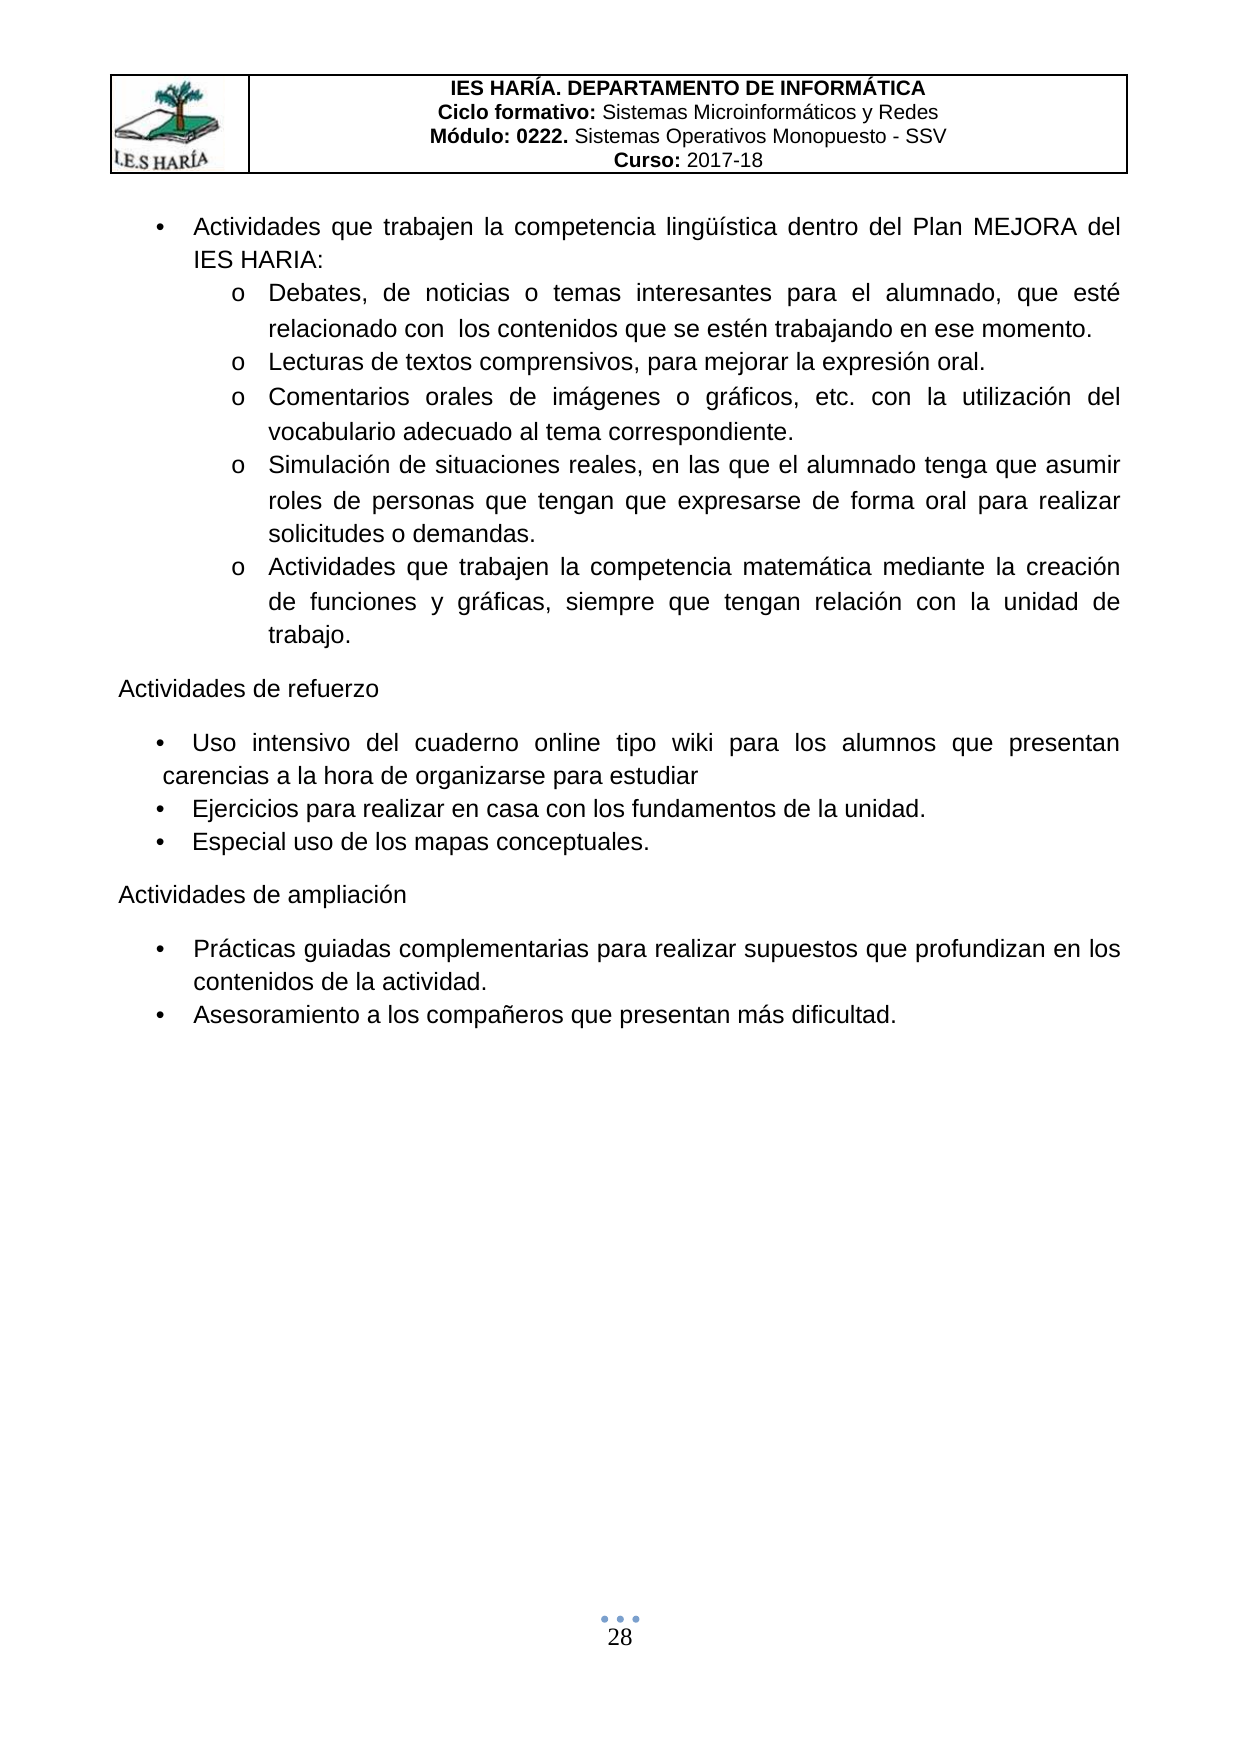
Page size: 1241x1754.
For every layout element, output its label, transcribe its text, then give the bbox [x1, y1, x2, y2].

text Actividades de refuerzo [118, 674, 1122, 702]
list Actividades que trabajen la competencia lingüística dentro del Plan MEJORA del IES HARIA: [156, 212, 1122, 274]
list Simulación de situaciones reales, en las que el alumnado tenga que asumir roles de personas que tengan que expresarse de forma oral para realizar solicitudes o demandas. [231, 450, 1122, 547]
text Actividades de ampliación [118, 881, 1122, 909]
list Comentarios orales de imágenes o gráficos, etc. con la utilización del vocabulario adecuado al tema correspondiente. [231, 382, 1122, 446]
list Uso intensivo del cuaderno online tipo wiki para los alumnos que presentan carencias a la hora de organizarse para estudiar [156, 728, 1122, 789]
list Prácticas guiadas complementarias para realizar supuestos que profundizan en los contenidos de la actividad. [156, 934, 1122, 996]
list Ejercicios para realizar en casa con los fundamentos de la unidad. [156, 794, 1122, 822]
picture [112, 76, 225, 171]
list Lecturas de textos comprensivos, para mejorar la expresión oral. [231, 347, 1122, 378]
list Especial uso de los mapas conceptuales. [156, 827, 1122, 855]
list Asesoramiento a los compañeros que presentan más dificultad. [156, 1000, 1122, 1029]
list Actividades que trabajen la competencia matemática mediante la creación de funciones y gráficas, siempre que tengan relación con la unidad de trabajo. [231, 552, 1122, 649]
list Debates, de noticias o temas interesantes para el alumnado, que esté relacionado con los contenidos que se estén trabajando en ese momento. [231, 278, 1122, 342]
